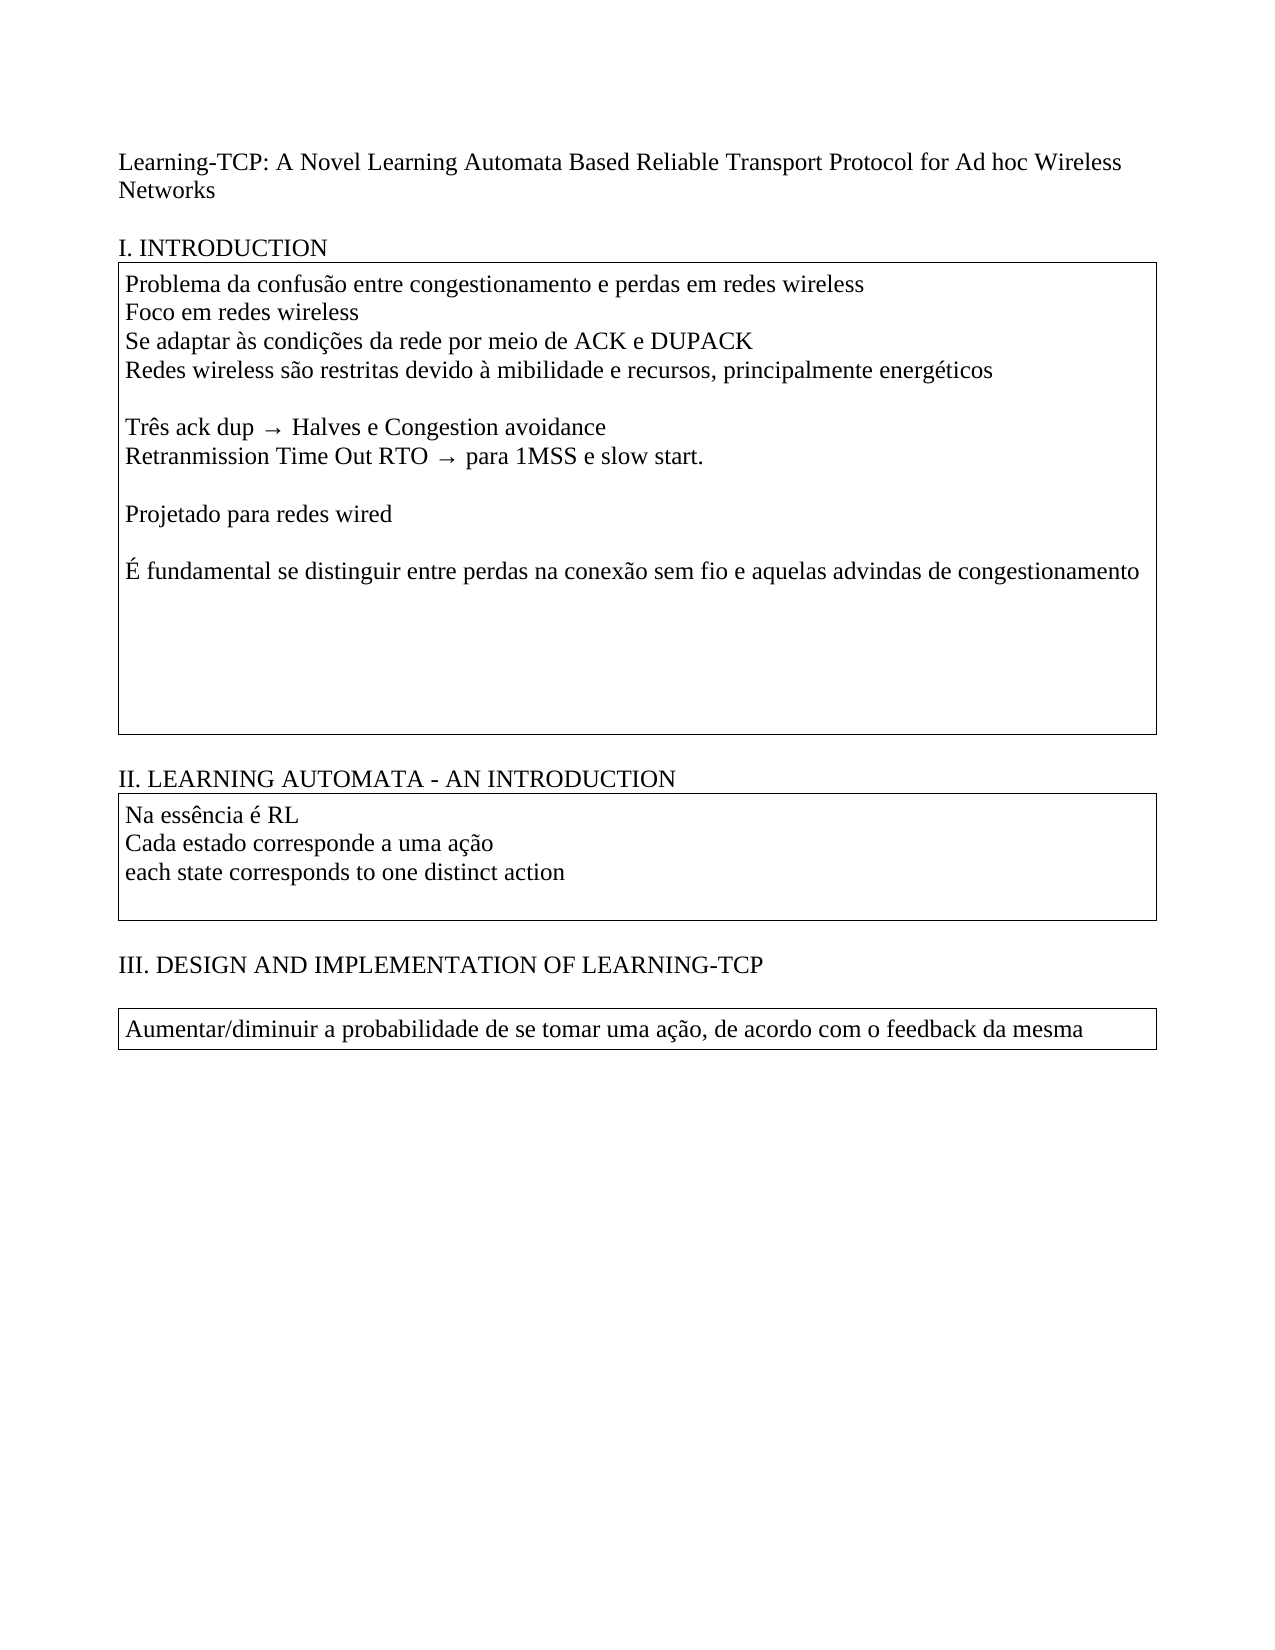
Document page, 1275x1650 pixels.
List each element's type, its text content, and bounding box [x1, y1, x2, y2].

text I. INTRODUCTION [118, 233, 1157, 262]
text Networks [118, 176, 1157, 204]
table_header Na essência é RL Cada estado corresponde a uma ação each state corresponds to one distinct action [119, 794, 1156, 920]
text II. LEARNING AUTOMATA - AN INTRODUCTION [118, 764, 1157, 793]
table_header Aumentar/diminuir a probabilidade de se tomar uma ação, de acordo com o feedback da mesma [119, 1009, 1156, 1049]
table_header Problema da confusão entre congestionamento e perdas em redes wireless Foco em redes wireless Se adaptar às condições da rede por meio de ACK e DUPACK Redes wireless são restritas devido à mibilidade e recursos, principalmente energéticos Três ack dup → Halves e Congestion avoidance Retranmission Time Out RTO → para 1MSS e slow start. Projetado para redes wired É fundamental se distinguir entre perdas na conexão sem fio e aquelas advindas de congestionamento [119, 263, 1156, 734]
text Learning-TCP: A Novel Learning Automata Based Reliable Transport Protocol for Ad hoc Wireless [118, 147, 1157, 176]
text III. DESIGN AND IMPLEMENTATION OF LEARNING-TCP [118, 950, 1157, 979]
